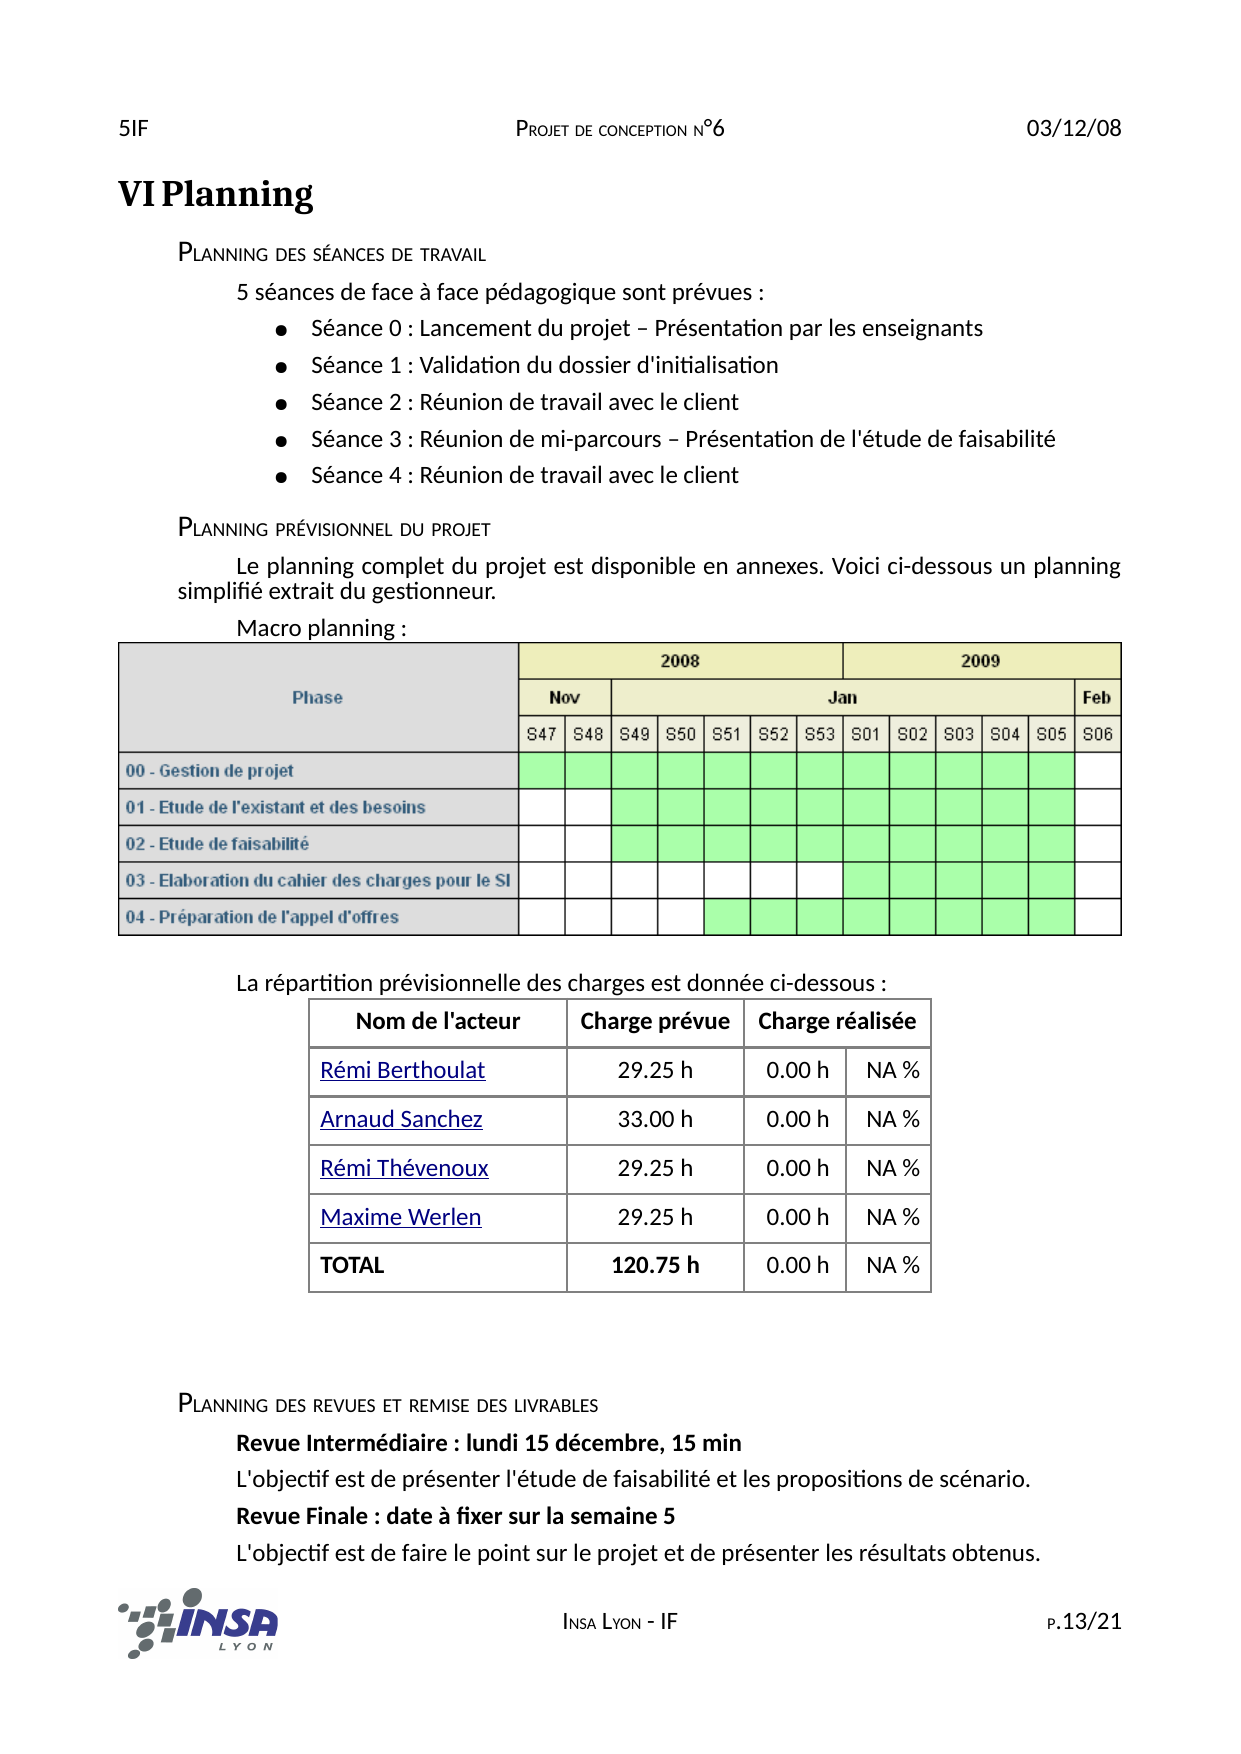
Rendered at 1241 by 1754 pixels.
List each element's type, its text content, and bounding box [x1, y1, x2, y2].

table_cell NA % [847, 1195, 930, 1242]
table_cell NA % [847, 1049, 930, 1095]
text Le planning complet du projet est disponible en annexes. Voici ci-dessous un planning simplifié extrait du gestionneur. [177, 555, 1122, 605]
table_cell 0.00 h [745, 1244, 845, 1291]
table_cell TOTAL [310, 1244, 566, 1291]
table_cell 29.25 h [568, 1195, 743, 1242]
table_cell 29.25 h [568, 1146, 743, 1193]
table_cell NA % [847, 1244, 930, 1291]
list Séance 3 : Réunion de mi-parcours – Présentation de l'étude de faisabilité [215, 428, 1122, 453]
table_cell NA % [847, 1146, 930, 1193]
text L'objectif est de faire le point sur le projet et de présenter les résultats obtenus. [177, 1542, 1122, 1567]
text Macro planning : [177, 617, 1122, 642]
table_header Charge réalisée [745, 1000, 930, 1046]
table_cell Maxime Werlen [310, 1195, 566, 1242]
picture [118, 642, 1122, 936]
table_cell 33.00 h [568, 1098, 743, 1144]
table_cell Rémi Thévenoux [310, 1146, 566, 1193]
table_header Nom de l'acteur [310, 1000, 566, 1046]
text L'objectif est de présenter l'étude de faisabilité et les propositions de scénario. [177, 1469, 1122, 1494]
table_cell 0.00 h [745, 1195, 845, 1242]
table_cell 120.75 h [568, 1244, 743, 1291]
subtitle Planning des revues et remise des livrables [118, 1390, 1122, 1420]
table_cell Arnaud Sanchez [310, 1098, 566, 1144]
table_cell 0.00 h [745, 1146, 845, 1193]
table_cell NA % [847, 1098, 930, 1144]
subtitle Planning [118, 173, 1122, 216]
list Séance 1 : Validation du dossier d'initialisation [215, 355, 1122, 380]
subtitle Planning des séances de travail [118, 239, 1122, 269]
list Séance 4 : Réunion de travail avec le client [215, 465, 1122, 490]
text La répartition prévisionnelle des charges est donnée ci-dessous : [177, 972, 1122, 997]
list Séance 0 : Lancement du projet – Présentation par les enseignants [215, 318, 1122, 343]
table_cell 29.25 h [568, 1049, 743, 1095]
text Revue Intermédiaire : lundi 15 décembre, 15 min [177, 1432, 1122, 1457]
table_cell Rémi Berthoulat [310, 1049, 566, 1095]
picture [118, 1588, 278, 1659]
table_header Charge prévue [568, 1000, 743, 1046]
table_cell 0.00 h [745, 1098, 845, 1144]
text Revue Finale : date à fixer sur la semaine 5 [177, 1506, 1122, 1531]
text 5 séances de face à face pédagogique sont prévues : [177, 281, 1122, 306]
table_cell 0.00 h [745, 1049, 845, 1095]
list Séance 2 : Réunion de travail avec le client [215, 391, 1122, 416]
subtitle Planning prévisionnel du projet [118, 514, 1122, 544]
